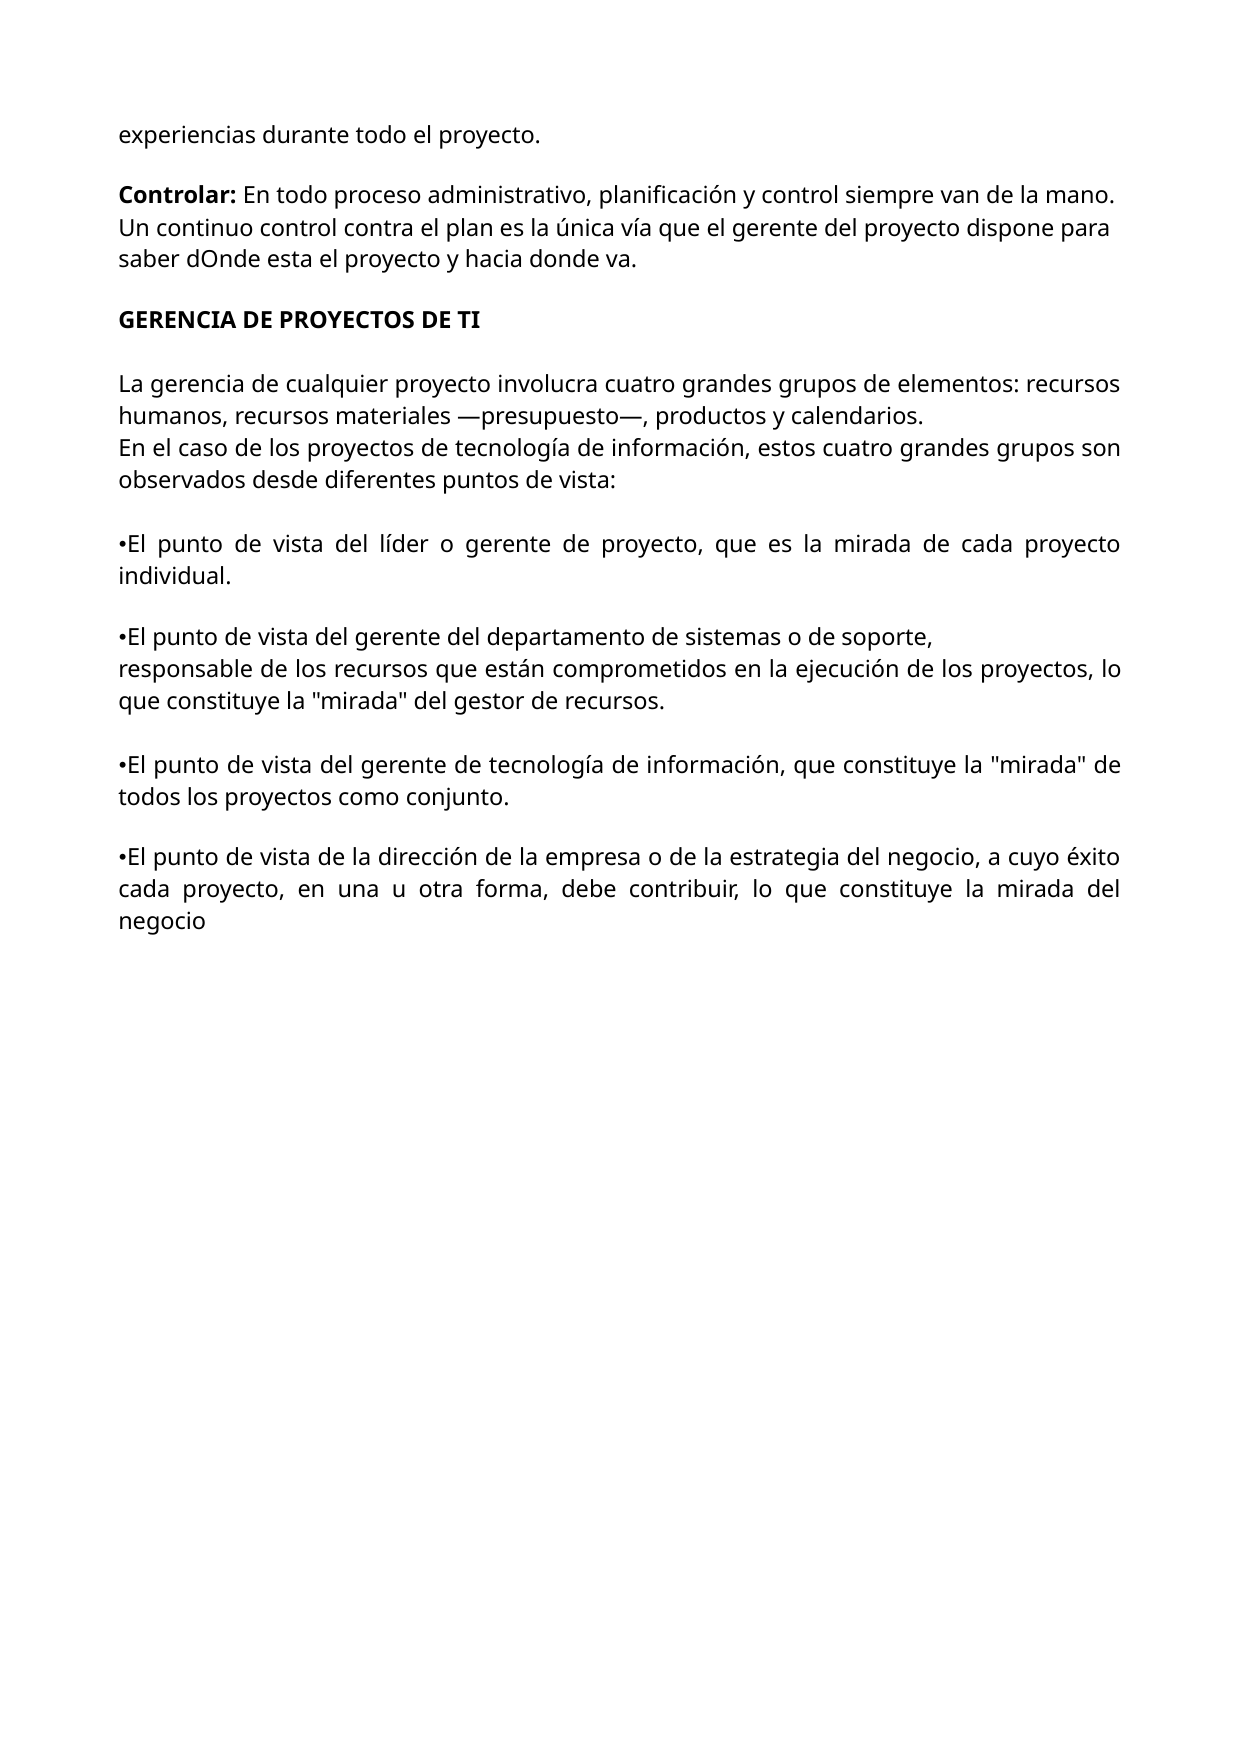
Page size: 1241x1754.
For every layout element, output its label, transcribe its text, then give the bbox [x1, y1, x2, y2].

text •El punto de vista del líder o gerente de proyecto, que es la mirada de cada proyecto individual. [118, 527, 1122, 591]
text Controlar: En todo proceso administrativo, planificación y control siempre van de la mano. Un continuo control contra el plan es la única vía que el gerente del proyecto dispone para saber dOnde esta el proyecto y hacia donde va. [118, 179, 1122, 275]
text GERENCIA DE PROYECTOS DE TI [118, 303, 1122, 336]
text En el caso de los proyectos de tecnología de información, estos cuatro grandes grupos son observados desde diferentes puntos de vista: [118, 431, 1122, 495]
text •El punto de vista de la dirección de la empresa o de la estrategia del negocio, a cuyo éxito cada proyecto, en una u otra forma, debe contribuir, lo que constituye la mirada del negocio [118, 841, 1122, 937]
text responsable de los recursos que están comprometidos en la ejecución de los proyectos, lo que constituye la "mirada" del gestor de recursos. [118, 652, 1122, 716]
text •El punto de vista del gerente del departamento de sistemas o de soporte, [118, 620, 1122, 652]
text experiencias durante todo el proyecto. [118, 118, 1122, 150]
text La gerencia de cualquier proyecto involucra cuatro grandes grupos de elementos: recursos humanos, recursos materiales —presupuesto—, productos y calendarios. [118, 367, 1122, 431]
text •El punto de vista del gerente de tecnología de información, que constituye la "mirada" de todos los proyectos como conjunto. [118, 748, 1122, 812]
